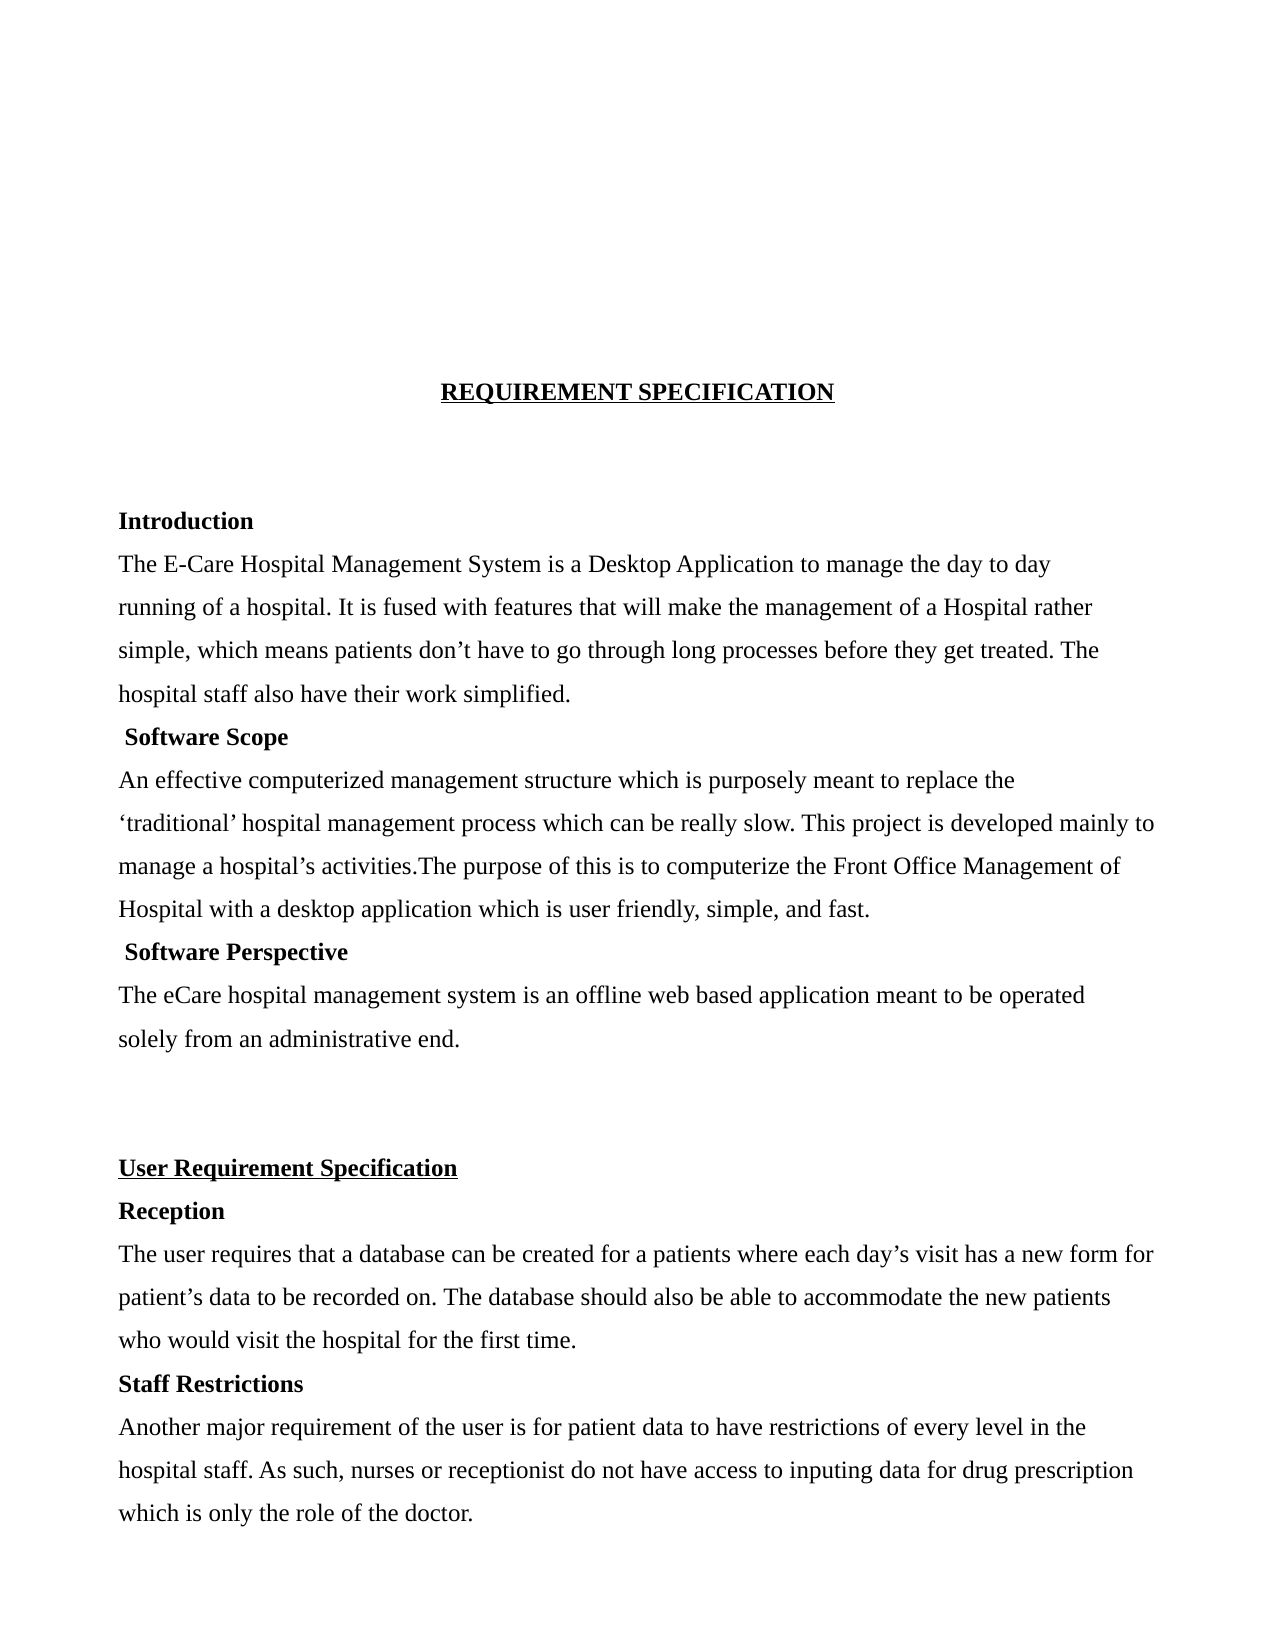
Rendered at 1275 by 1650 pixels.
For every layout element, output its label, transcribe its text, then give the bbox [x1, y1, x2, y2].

text ‘traditional’ hospital management process which can be really slow. This project is developed mainly to manage a hospital’s activities.The purpose of this is to computerize the Front Office Management of Hospital with a desktop application which is user friendly, simple, and fast. [118, 808, 1157, 923]
text The eCare hospital management system is an offline web based application meant to be operated [118, 981, 1157, 1009]
text running of a hospital. It is fused with features that will make the management of a Hospital rather [118, 592, 1157, 621]
text The user requires that a database can be created for a patients where each day’s visit has a new form for patient’s data to be recorded on. The database should also be able to accommodate the new patients who would visit the hospital for the first time. [118, 1239, 1157, 1354]
text simple, which means patients don’t have to go through long processes before they get treated. The hospital staff also have their work simplified. [118, 636, 1157, 707]
text Software Scope [118, 722, 1157, 751]
text Software Perspective [118, 937, 1157, 966]
text Introduction [118, 506, 1157, 535]
text Reception [118, 1196, 1157, 1225]
text solely from an administrative end. [118, 1024, 1157, 1052]
text The E-Care Hospital Management System is a Desktop Application to manage the day to day [118, 549, 1157, 578]
text An effective computerized management structure which is purposely meant to replace the [118, 765, 1157, 794]
text REQUIREMENT SPECIFICATION [118, 377, 1157, 406]
text Another major requirement of the user is for patient data to have restrictions of every level in the hospital staff. As such, nurses or receptionist do not have access to inputing data for drug prescription which is only the role of the doctor. [118, 1412, 1157, 1527]
text User Requirement Specification [118, 1153, 1157, 1182]
text Staff Restrictions [118, 1369, 1157, 1397]
